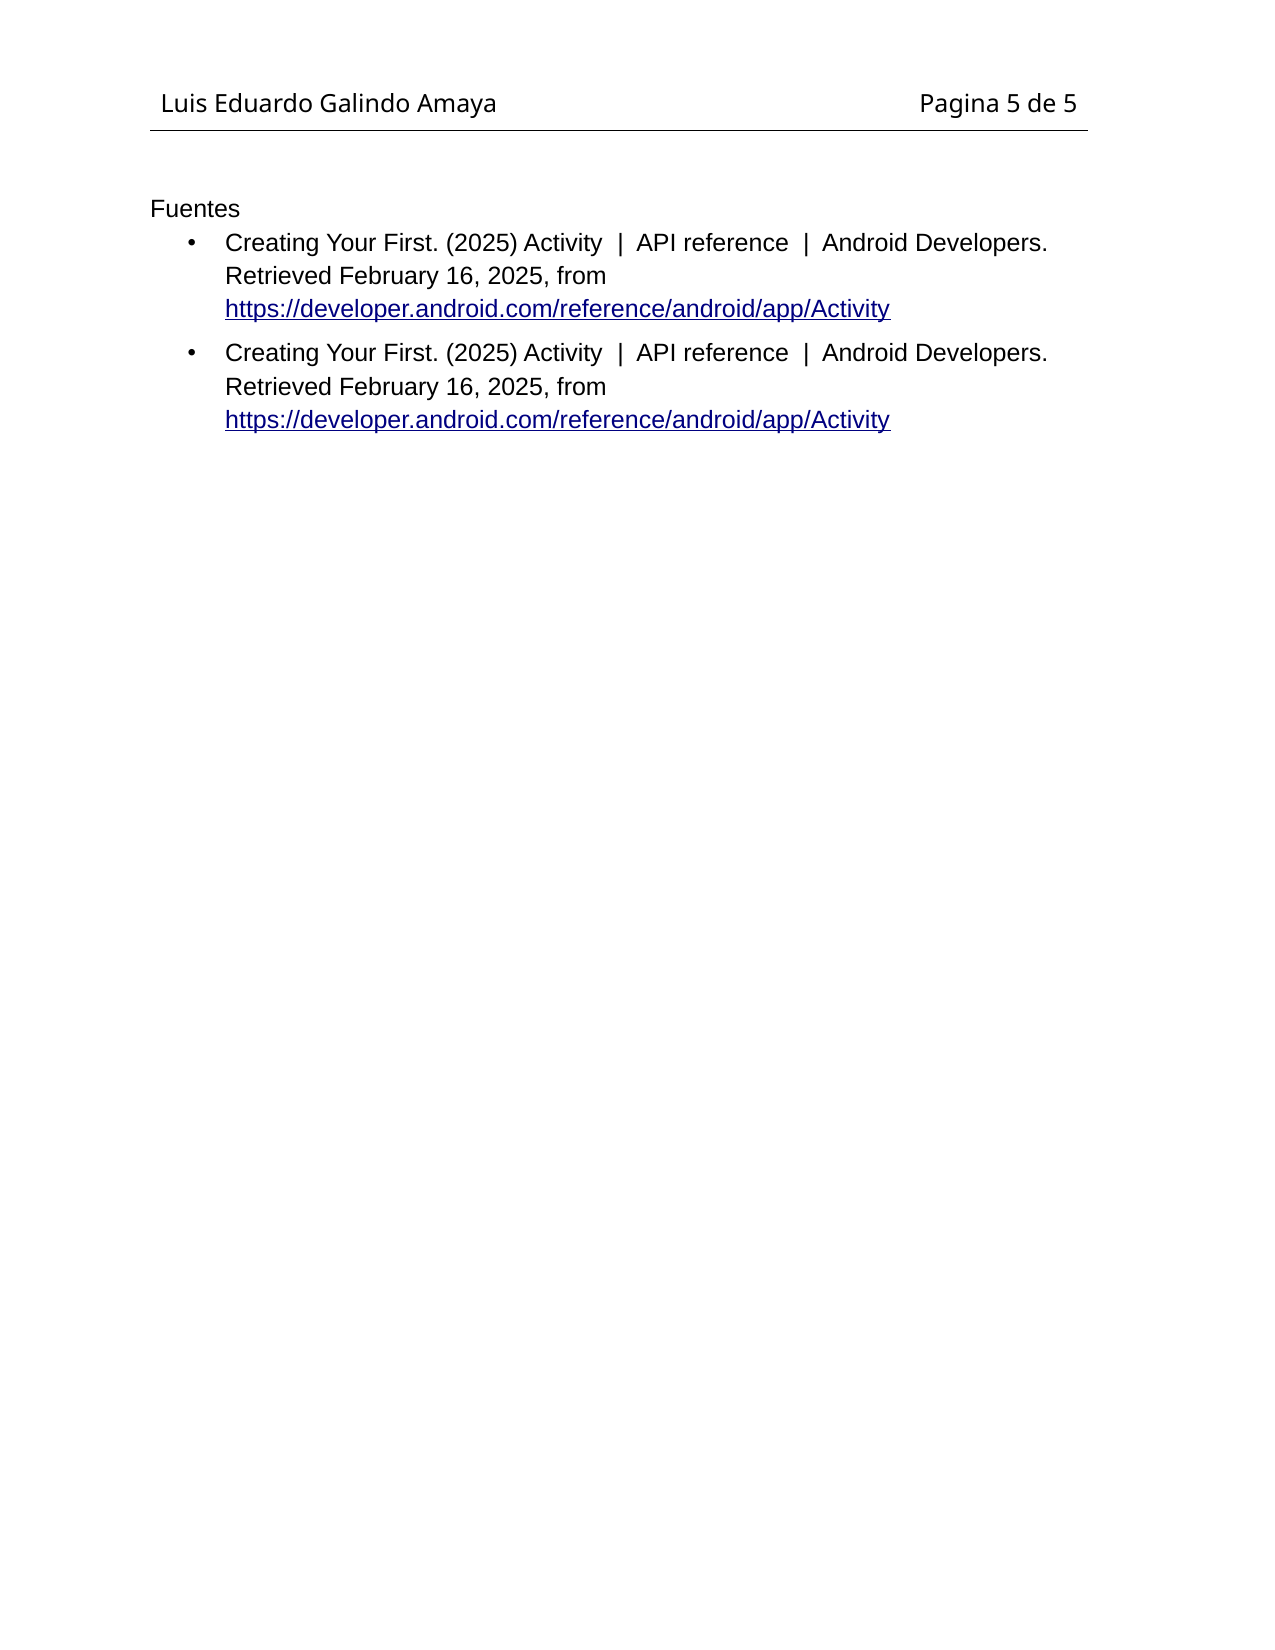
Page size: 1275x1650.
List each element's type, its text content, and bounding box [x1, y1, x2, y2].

list Creating Your First. (2025) Activity | API reference | Android Developers. Retrieved February 16, 2025, from https://developer.android.com/reference/android/app/Activity [187, 338, 1125, 433]
list Creating Your First. (2025) Activity | API reference | Android Developers. Retrieved February 16, 2025, from https://developer.android.com/reference/android/app/Activity [187, 227, 1125, 322]
text Fuentes [150, 194, 1125, 223]
